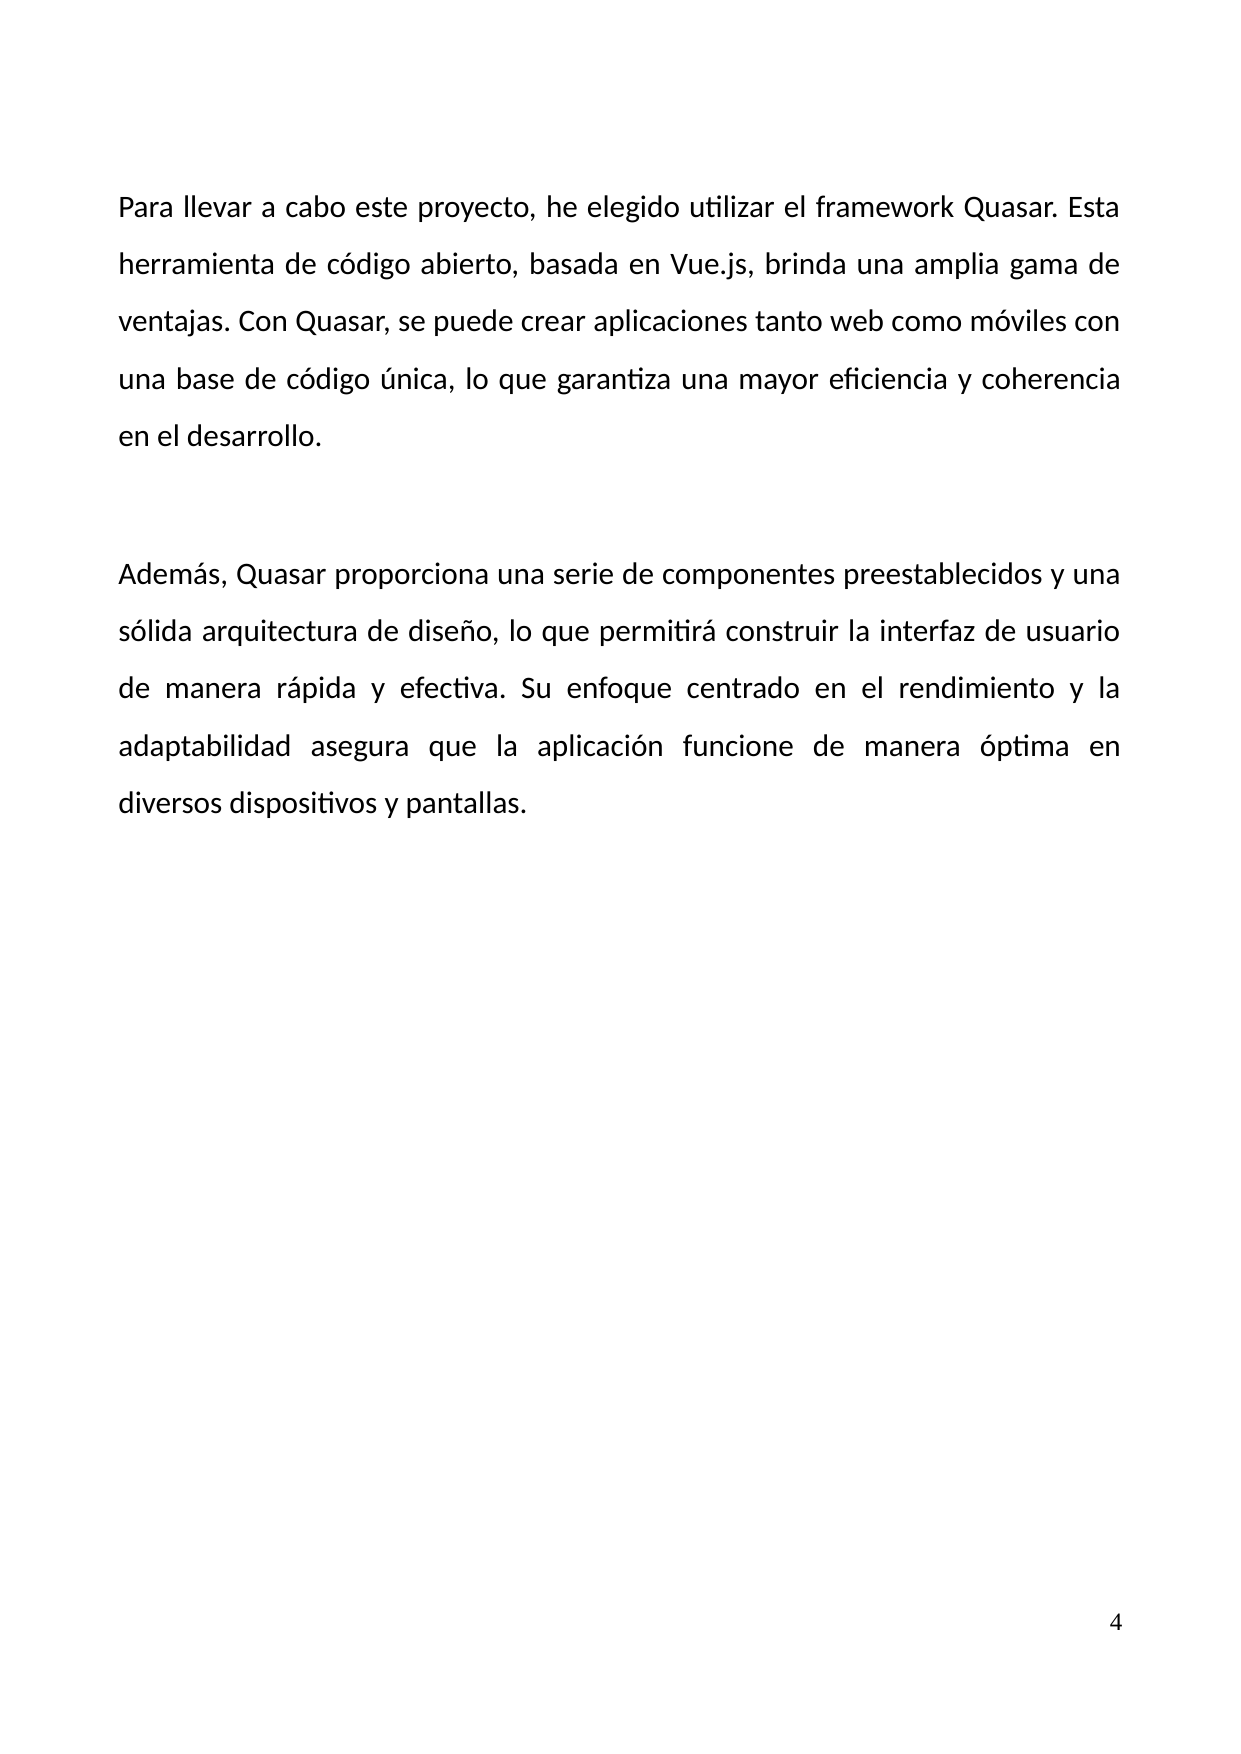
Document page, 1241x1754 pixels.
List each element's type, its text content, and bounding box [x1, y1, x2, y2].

text Para llevar a cabo este proyecto, he elegido utilizar el framework Quasar. Esta herramienta de código abierto, basada en Vue.js, brinda una amplia gama de ventajas. Con Quasar, se puede crear aplicaciones tanto web como móviles con una base de código única, lo que garantiza una mayor eficiencia y coherencia en el desarrollo. [118, 187, 1122, 454]
text Además, Quasar proporciona una serie de componentes preestablecidos y una sólida arquitectura de diseño, lo que permitirá construir la interfaz de usuario de manera rápida y efectiva. Su enfoque centrado en el rendimiento y la adaptabilidad asegura que la aplicación funcione de manera óptima en diversos dispositivos y pantallas. [118, 554, 1122, 821]
